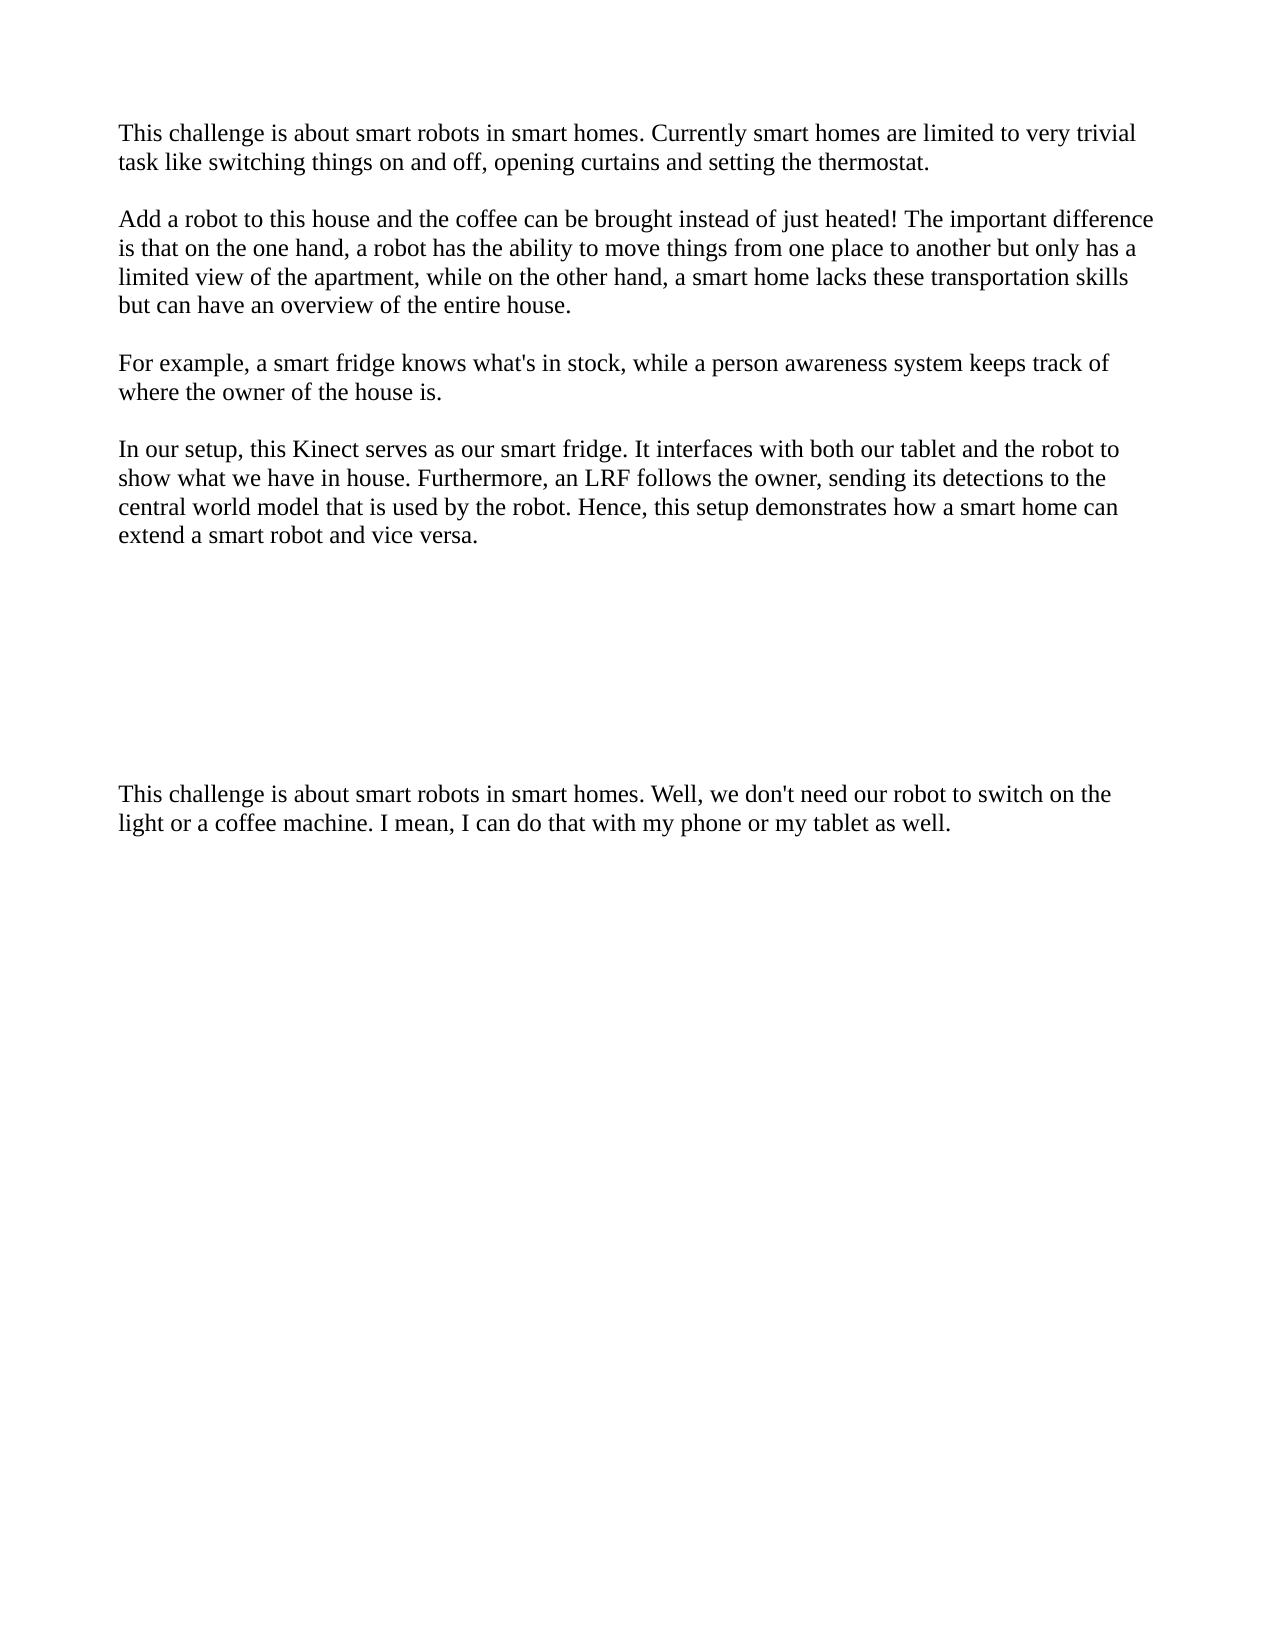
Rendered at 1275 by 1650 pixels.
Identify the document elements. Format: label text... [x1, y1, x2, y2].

text This challenge is about smart robots in smart homes. Currently smart homes are limited to very trivial task like switching things on and off, opening curtains and setting the thermostat. [118, 118, 1157, 176]
text Add a robot to this house and the coffee can be brought instead of just heated! The important difference is that on the one hand, a robot has the ability to move things from one place to another but only has a limited view of the apartment, while on the other hand, a smart home lacks these transportation skills but can have an overview of the entire house. [118, 204, 1157, 319]
text For example, a smart fridge knows what's in stock, while a person awareness system keeps track of where the owner of the house is. [118, 348, 1157, 406]
text In our setup, this Kinect serves as our smart fridge. It interfaces with both our tablet and the robot to show what we have in house. Furthermore, an LRF follows the owner, sending its detections to the central world model that is used by the robot. Hence, this setup demonstrates how a smart home can extend a smart robot and vice versa. [118, 434, 1157, 549]
text This challenge is about smart robots in smart homes. Well, we don't need our robot to switch on the light or a coffee machine. I mean, I can do that with my phone or my tablet as well. [118, 779, 1157, 837]
